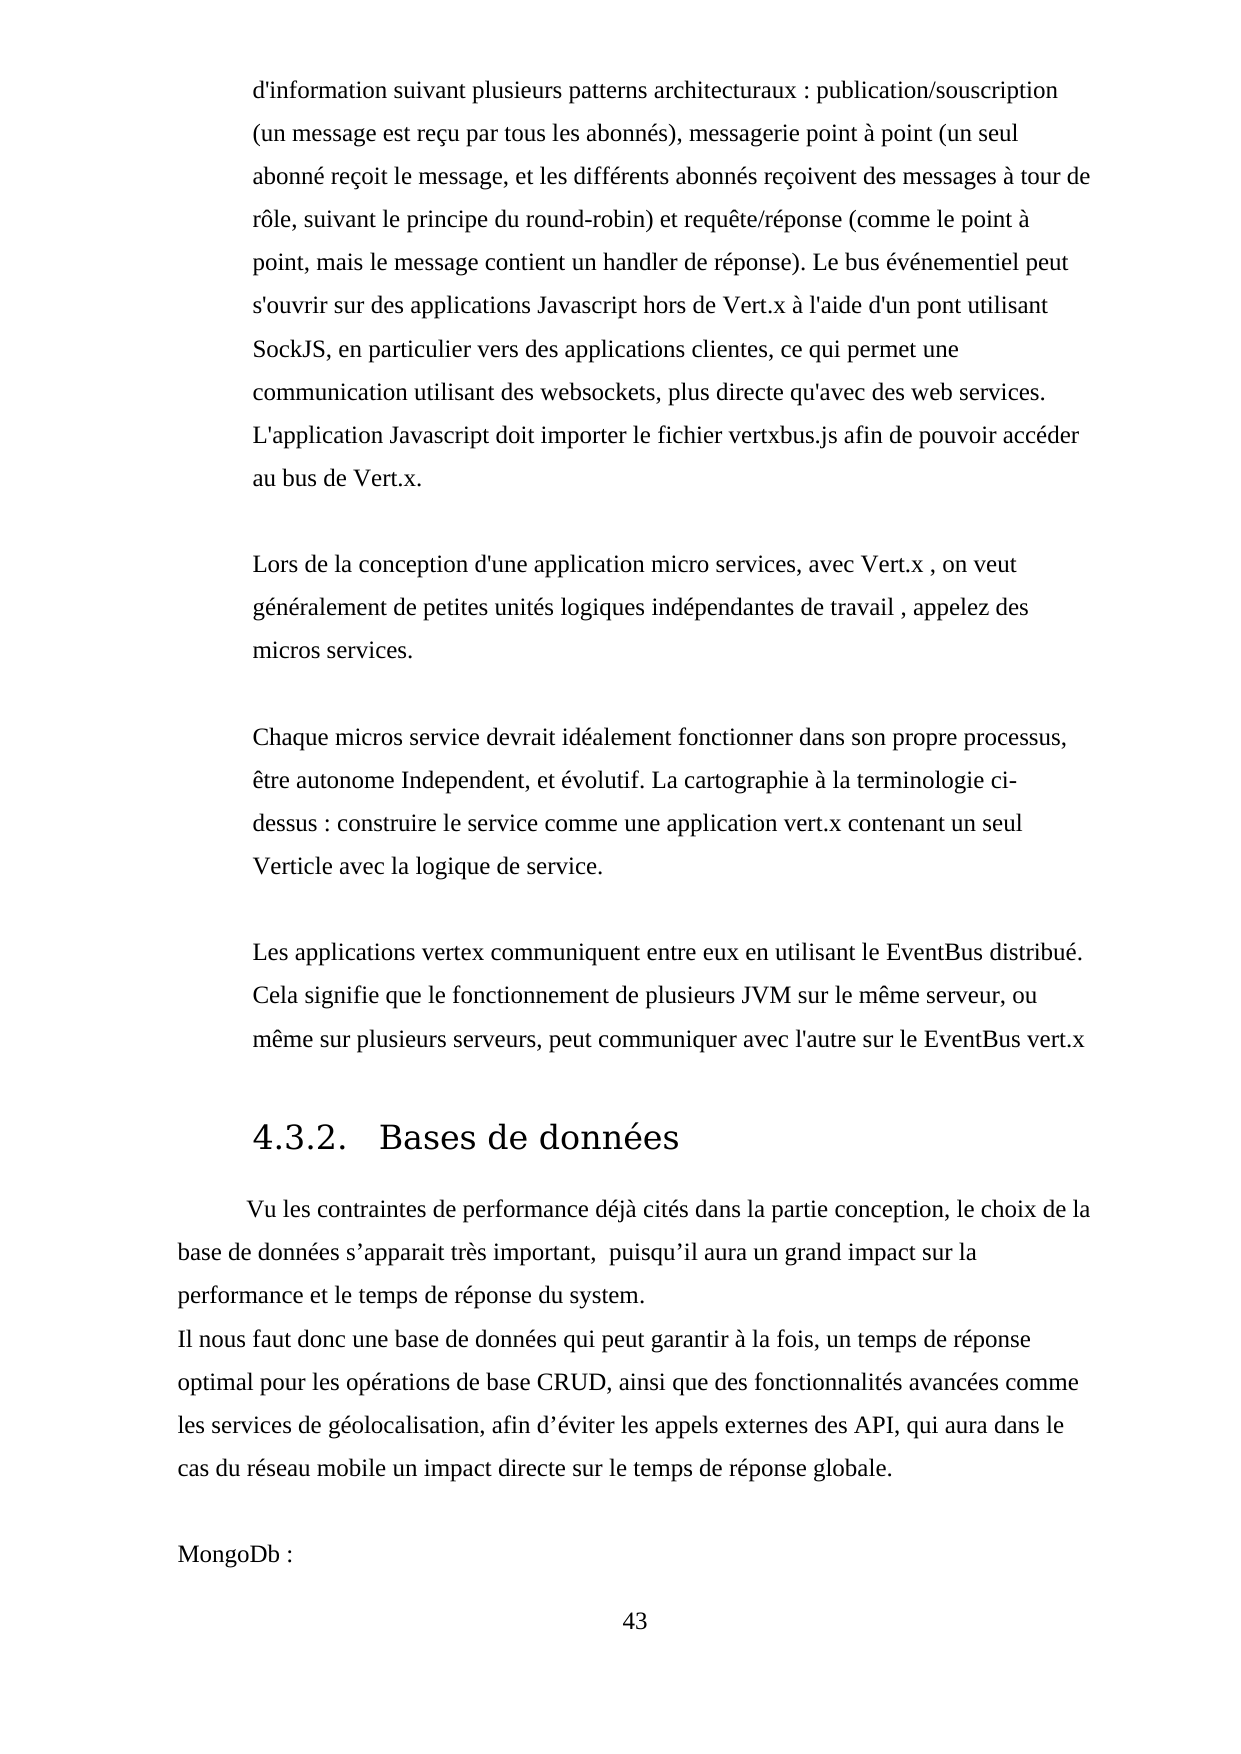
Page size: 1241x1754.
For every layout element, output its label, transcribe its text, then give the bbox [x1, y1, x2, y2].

text Chaque micros service devrait idéalement fonctionner dans son propre processus, être autonome Independent, et évolutif. La cartographie à la terminologie ci-dessus : construire le service comme une application vert.x contenant un seul Verticle avec la logique de service. [252, 679, 1092, 880]
text Les applications vertex communiquent entre eux en utilisant le EventBus distribué. Cela signifie que le fonctionnement de plusieurs JVM sur le même serveur, ou même sur plusieurs serveurs, peut communiquer avec l'autre sur le EventBus vert.x [252, 894, 1092, 1052]
text Vu les contraintes de performance déjà cités dans la partie conception, le choix de la base de données s’apparait très important, puisqu’il aura un grand impact sur la performance et le temps de réponse du system. [177, 1194, 1092, 1309]
text Il nous faut donc une base de données qui peut garantir à la fois, un temps de réponse optimal pour les opérations de base CRUD, ainsi que des fonctionnalités avancées comme les services de géolocalisation, afin d’éviter les appels externes des API, qui aura dans le cas du réseau mobile un impact directe sur le temps de réponse globale. [177, 1324, 1092, 1482]
list Bases de données [252, 1116, 1092, 1156]
text Lors de la conception d'une application micro services, avec Vert.x , on veut généralement de petites unités logiques indépendantes de travail , appelez des micros services. [252, 506, 1092, 664]
list d'information suivant plusieurs patterns architecturaux : publication/souscription (un message est reçu par tous les abonnés), messagerie point à point (un seul abonné reçoit le message, et les différents abonnés reçoivent des messages à tour de rôle, suivant le principe du round-robin) et requête/réponse (comme le point à point, mais le message contient un handler de réponse). Le bus événementiel peut s'ouvrir sur des applications Javascript hors de Vert.x à l'aide d'un pont utilisant SockJS, en particulier vers des applications clientes, ce qui permet une communication utilisant des websockets, plus directe qu'avec des web services. L'application Javascript doit importer le fichier vertxbus.js afin de pouvoir accéder au bus de Vert.x. [215, 75, 1092, 492]
text MongoDb : [177, 1539, 1092, 1568]
